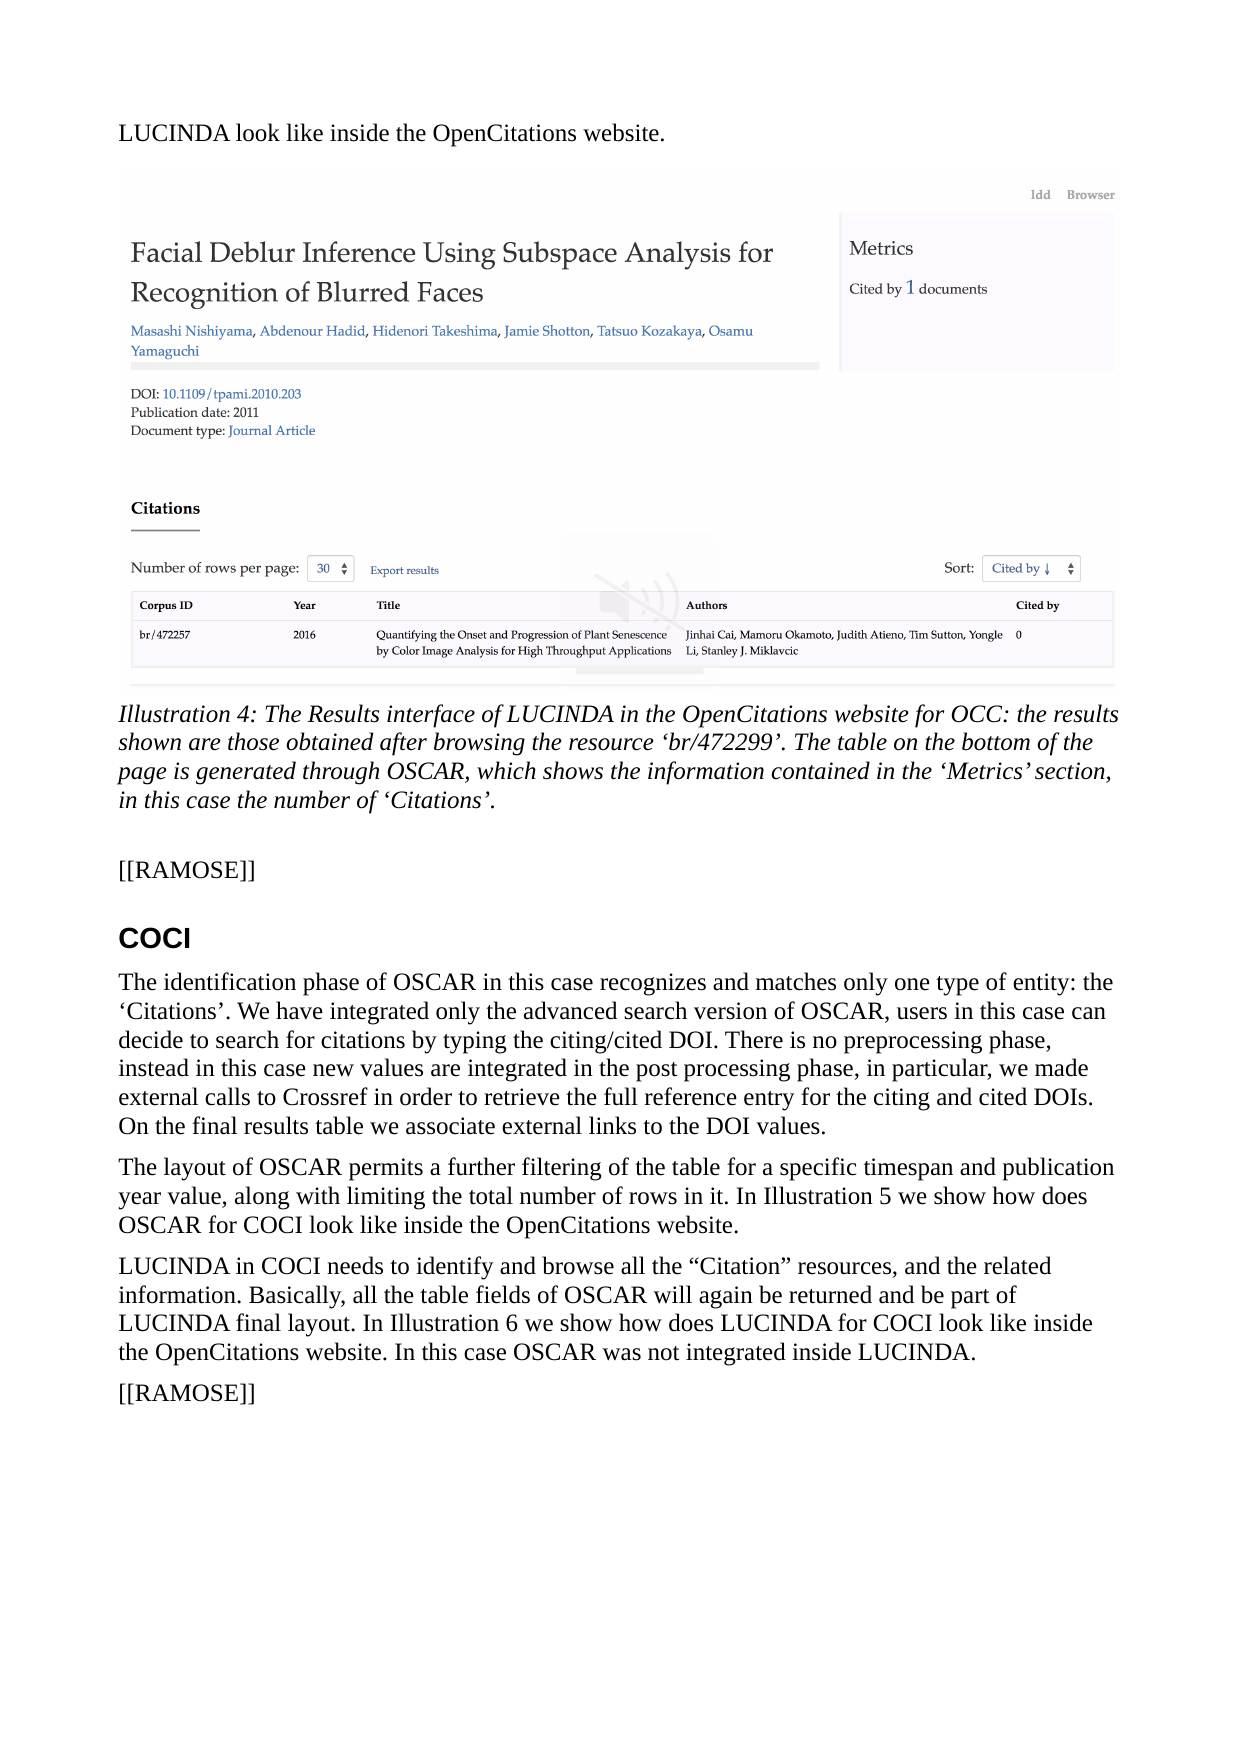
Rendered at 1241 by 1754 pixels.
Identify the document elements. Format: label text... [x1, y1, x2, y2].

picture [118, 171, 1123, 694]
subtitle COCI [118, 921, 1122, 955]
text Illustration 4: The Results interface of LUCINDA in the OpenCitations website for OCC: the results shown are those obtained after browsing the resource ‘br/472299’. The table on the bottom of the page is generated through OSCAR, which shows the information contained in the ‘Metrics’ section, in this case the number of ‘Citations’. [118, 694, 1122, 814]
text LUCINDA in COCI needs to identify and browse all the “Citation” resources, and the related information. Basically, all the table fields of OSCAR will again be returned and be part of LUCINDA final layout. In Illustration 6 we show how does LUCINDA for COCI look like inside the OpenCitations website. In this case OSCAR was not integrated inside LUCINDA. [118, 1251, 1122, 1366]
text The layout of OSCAR permits a further filtering of the table for a specific timespan and publication year value, along with limiting the total number of rows in it. In Illustration 5 we show how does OSCAR for COCI look like inside the OpenCitations website. [118, 1152, 1122, 1238]
text LUCINDA look like inside the OpenCitations website. [118, 118, 1122, 147]
text [[RAMOSE]] [118, 855, 1122, 884]
text The identification phase of OSCAR in this case recognizes and matches only one type of entity: the ‘Citations’. We have integrated only the advanced search version of OSCAR, users in this case can decide to search for citations by typing the citing/cited DOI. There is no preprocessing phase, instead in this case new values are integrated in the post processing phase, in particular, we made external calls to Crossref in order to retrieve the full reference entry for the citing and cited DOIs. On the final results table we associate external links to the DOI values. [118, 967, 1122, 1140]
text [[RAMOSE]] [118, 1378, 1122, 1407]
